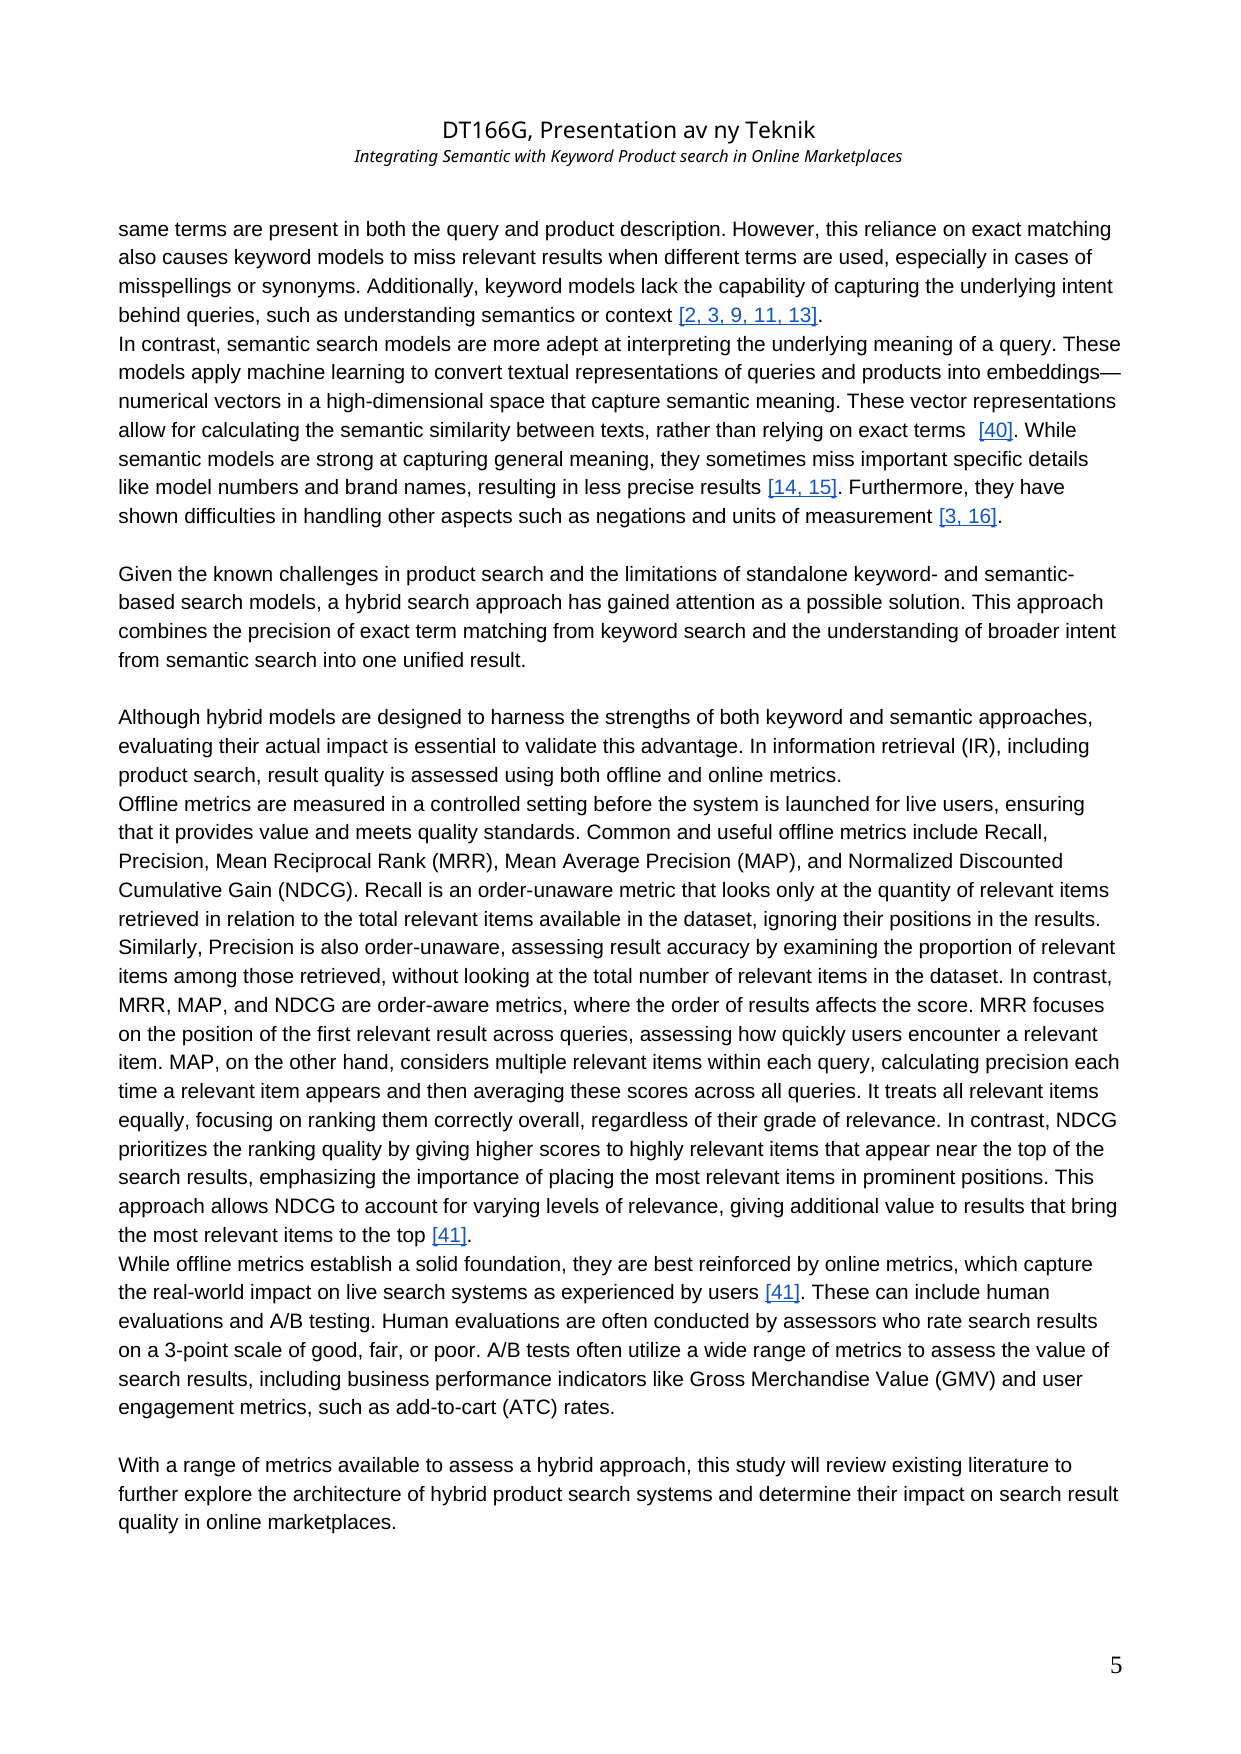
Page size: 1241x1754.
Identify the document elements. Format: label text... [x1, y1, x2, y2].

text With a range of metrics available to assess a hybrid approach, this study will review existing literature to further explore the architecture of hybrid product search systems and determine their impact on search result quality in online marketplaces. [118, 1453, 1122, 1534]
text Although hybrid models are designed to harness the strengths of both keyword and semantic approaches, evaluating their actual impact is essential to validate this advantage. In information retrieval (IR), including product search, result quality is assessed using both offline and online metrics. Offline metrics are measured in a controlled setting before the system is launched for live users, ensuring that it provides value and meets quality standards. Common and useful offline metrics include Recall, Precision, Mean Reciprocal Rank (MRR), Mean Average Precision (MAP), and Normalized Discounted Cumulative Gain (NDCG). Recall is an order-unaware metric that looks only at the quantity of relevant items retrieved in relation to the total relevant items available in the dataset, ignoring their positions in the results. Similarly, Precision is also order-unaware, assessing result accuracy by examining the proportion of relevant items among those retrieved, without looking at the total number of relevant items in the dataset. In contrast, MRR, MAP, and NDCG are order-aware metrics, where the order of results affects the score. MRR focuses on the position of the first relevant result across queries, assessing how quickly users encounter a relevant item. MAP, on the other hand, considers multiple relevant items within each query, calculating precision each time a relevant item appears and then averaging these scores across all queries. It treats all relevant items equally, focusing on ranking them correctly overall, regardless of their grade of relevance. In contrast, NDCG prioritizes the ranking quality by giving higher scores to highly relevant items that appear near the top of the search results, emphasizing the importance of placing the most relevant items in prominent positions. This approach allows NDCG to account for varying levels of relevance, giving additional value to results that bring the most relevant items to the top [41]. While offline metrics establish a solid foundation, they are best reinforced by online metrics, which capture the real-world impact on live search systems as experienced by users [41]. These can include human evaluations and A/B testing. Human evaluations are often conducted by assessors who rate search results on a 3-point scale of good, fair, or poor. A/B tests often utilize a wide range of metrics to assess the value of search results, including business performance indicators like Gross Merchandise Value (GMV) and user engagement metrics, such as add-to-cart (ATC) rates. [118, 705, 1122, 1419]
text same terms are present in both the query and product description. However, this reliance on exact matching also causes keyword models to miss relevant results when different terms are used, especially in cases of misspellings or synonyms. Additionally, keyword models lack the capability of capturing the underlying intent behind queries, such as understanding semantics or context [2, 3, 9, 11, 13]. In contrast, semantic search models are more adept at interpreting the underlying meaning of a query. These models apply machine learning to convert textual representations of queries and products into embeddings—numerical vectors in a high-dimensional space that capture semantic meaning. These vector representations allow for calculating the semantic similarity between texts, rather than relying on exact terms [40]. While semantic models are strong at capturing general meaning, they sometimes miss important specific details like model numbers and brand names, resulting in less precise results [14, 15]. Furthermore, they have shown difficulties in handling other aspects such as negations and units of measurement [3, 16]. [118, 216, 1122, 528]
text Given the known challenges in product search and the limitations of standalone keyword- and semantic-based search models, a hybrid search approach has gained attention as a possible solution. This approach combines the precision of exact term matching from keyword search and the understanding of broader intent from semantic search into one unified result. [118, 561, 1122, 672]
